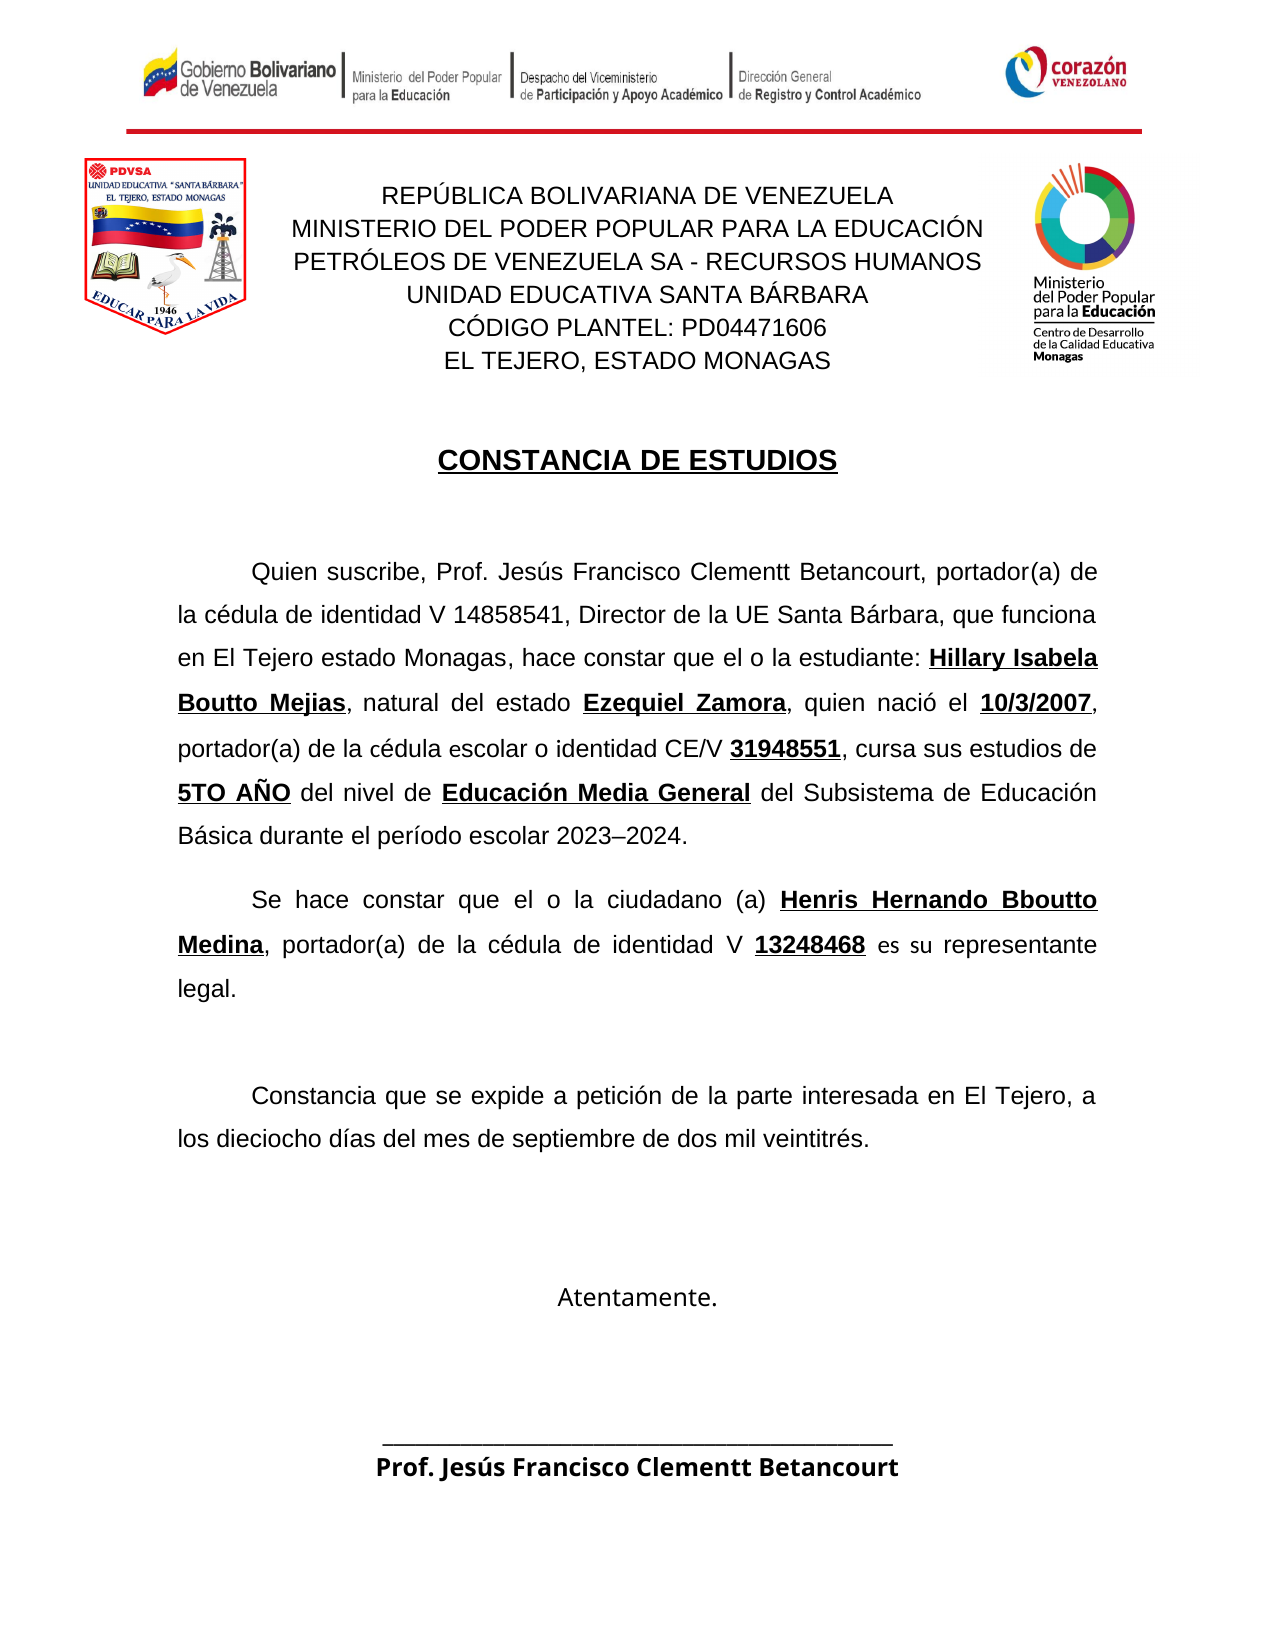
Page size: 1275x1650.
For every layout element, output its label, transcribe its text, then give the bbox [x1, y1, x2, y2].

text Constancia que se expide a petición de la parte interesada en El Tejero, a los dieciocho días del mes de septiembre de dos mil veintitrés. [177, 1081, 1098, 1153]
text Prof. Jesús Francisco Clementt Betancourt [177, 1450, 1098, 1484]
text CÓDIGO PLANTEL: PD04471606 [177, 313, 978, 341]
text Quien suscribe, Prof. Jesús Francisco Clementt Betancourt, portador(a) de la cédula de identidad V 14858541, Director de la UE Santa Bárbara, que funciona en El Tejero estado Monagas, hace constar que el o la estudiante: Hillary Isabela Boutto Mejias, natural del estado Ezequiel Zamora, quien nació el 10/3/2007, portador(a) de la cédula escolar o identidad CE/V 31948551, cursa sus estudios de 5TO AÑO del nivel de Educación Media General del Subsistema de Educación Básica durante el período escolar 2023–2024. [177, 557, 1098, 849]
text ______________________________________________ [177, 1416, 1098, 1450]
text UNIDAD EDUCATIVA SANTA BÁRBARA [252, 280, 978, 308]
picture [79, 158, 252, 335]
subtitle PETRÓLEOS DE VENEZUELA SA - RECURSOS HUMANOS [252, 247, 978, 275]
text EL TEJERO, ESTADO MONAGAS [177, 346, 978, 374]
subtitle CONSTANCIA DE ESTUDIOS [177, 443, 1098, 476]
picture [978, 153, 1200, 377]
subtitle REPÚBLICA BOLIVARIANA DE VENEZUELA [252, 181, 978, 209]
picture [126, 11, 1142, 134]
text Se hace constar que el o la ciudadano (a) Henris Hernando Bboutto Medina, portador(a) de la cédula de identidad V 13248468 es su representante legal. [177, 885, 1098, 1002]
subtitle MINISTERIO DEL PODER POPULAR PARA LA EDUCACIÓN [252, 214, 978, 242]
text Atentamente. [177, 1279, 1098, 1313]
